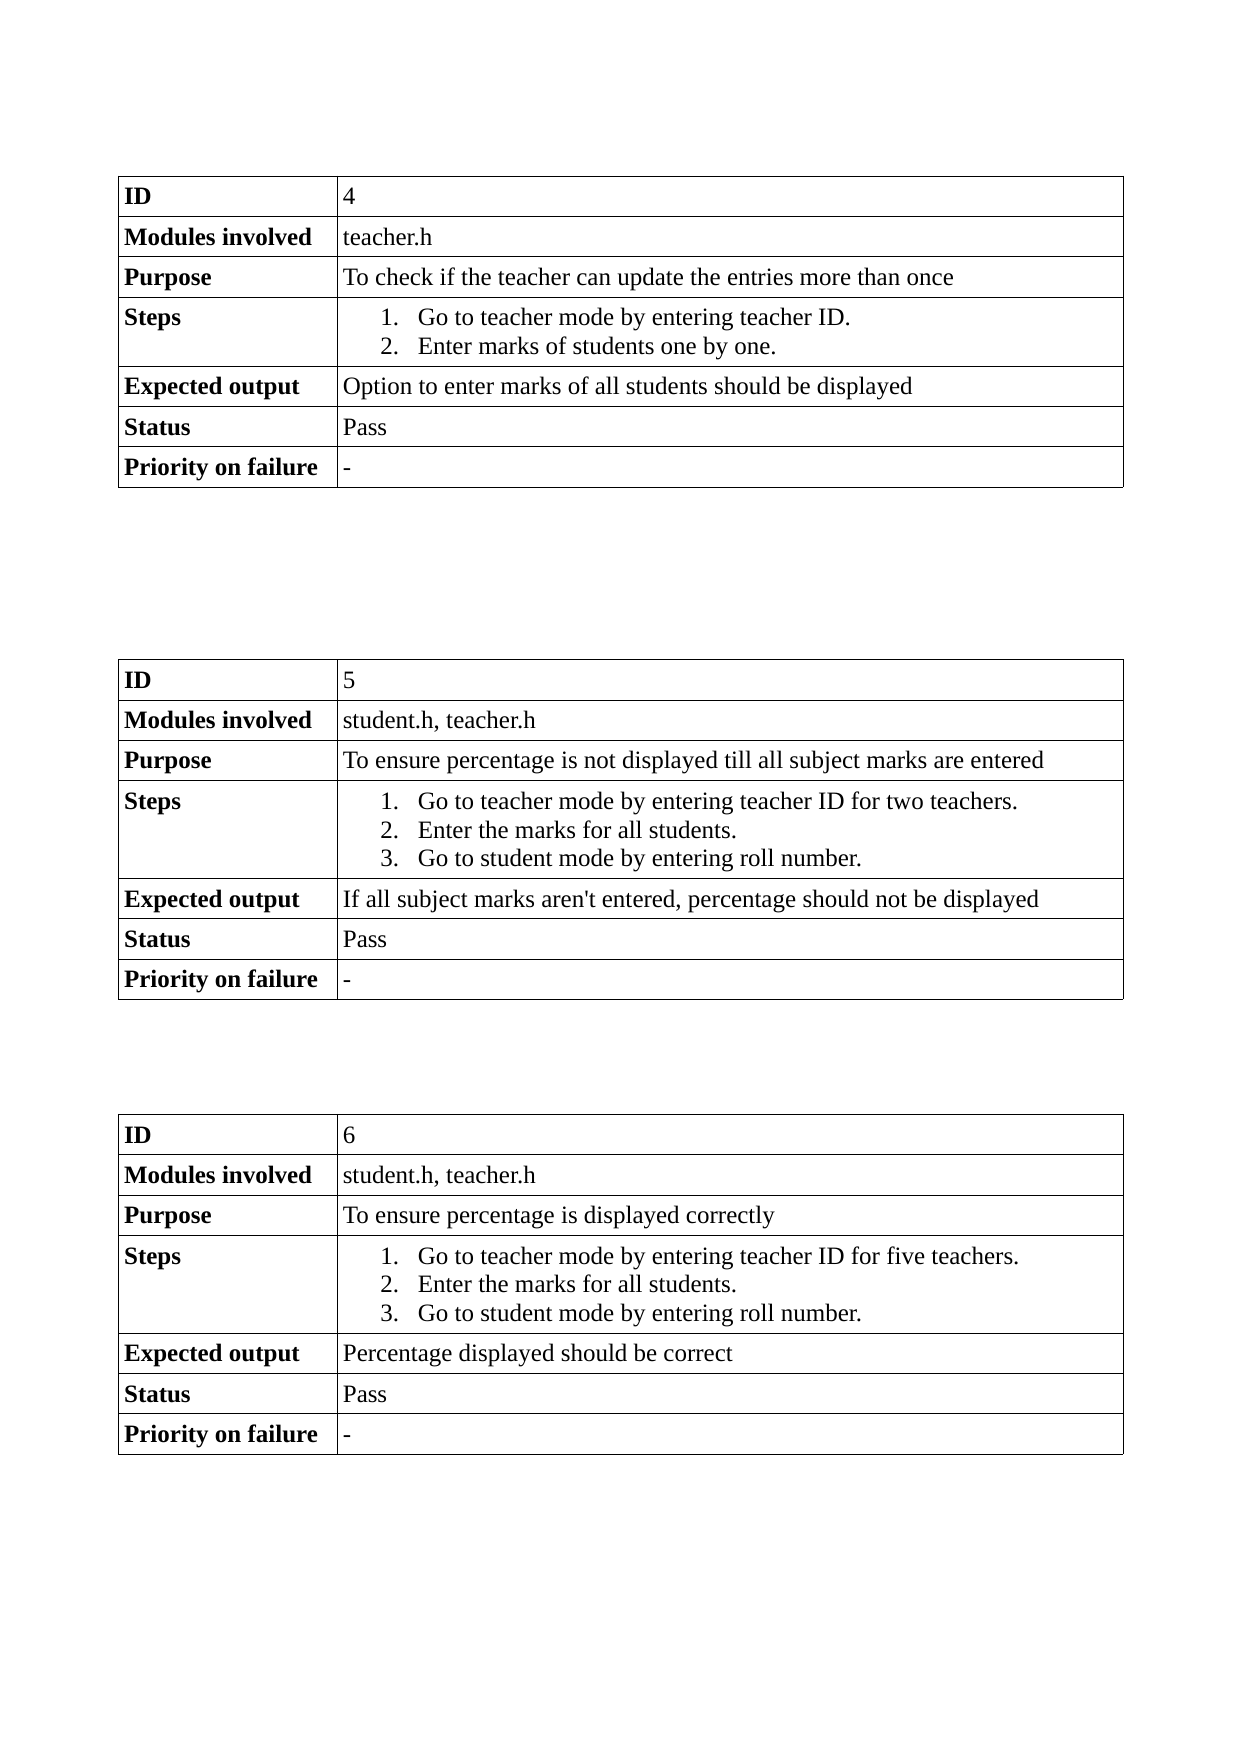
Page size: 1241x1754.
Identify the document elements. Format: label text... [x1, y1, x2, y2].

table_cell Steps [119, 1236, 337, 1333]
table_header 4 [338, 177, 1123, 216]
table_cell Go to teacher mode by entering teacher ID for two teachers. Enter the marks for all students. Go to student mode by entering roll number. [338, 781, 1123, 878]
table_cell Priority on failure [119, 960, 337, 999]
table_cell Steps [119, 781, 337, 878]
table_cell Purpose [119, 257, 337, 297]
table_cell Option to enter marks of all students should be displayed [338, 367, 1123, 406]
table_cell To ensure percentage is not displayed till all subject marks are entered [338, 741, 1123, 780]
table_cell Modules involved [119, 1155, 337, 1194]
table_header 6 [338, 1115, 1123, 1154]
table_cell Pass [338, 1374, 1123, 1413]
table_cell student.h, teacher.h [338, 701, 1123, 740]
table_cell Status [119, 1374, 337, 1413]
table_cell To check if the teacher can update the entries more than once [338, 257, 1123, 297]
table_cell Priority on failure [119, 1414, 337, 1454]
table_cell Pass [338, 919, 1123, 958]
table_cell - [338, 960, 1123, 999]
table_cell Go to teacher mode by entering teacher ID for five teachers. Enter the marks for all students. Go to student mode by entering roll number. [338, 1236, 1123, 1333]
table_cell teacher.h [338, 217, 1123, 256]
table_header ID [119, 1115, 337, 1154]
table_cell Expected output [119, 879, 337, 918]
table_cell student.h, teacher.h [338, 1155, 1123, 1194]
table_header 5 [338, 660, 1123, 699]
table_cell Steps [119, 298, 337, 366]
table_cell Status [119, 919, 337, 958]
table_cell Priority on failure [119, 447, 337, 487]
table_cell Purpose [119, 1196, 337, 1235]
table_header ID [119, 660, 337, 699]
table_cell Percentage displayed should be correct [338, 1334, 1123, 1373]
table_cell Go to teacher mode by entering teacher ID. Enter marks of students one by one. [338, 298, 1123, 366]
table_cell To ensure percentage is displayed correctly [338, 1196, 1123, 1235]
table_cell Expected output [119, 367, 337, 406]
table_cell Modules involved [119, 217, 337, 256]
table_cell Modules involved [119, 701, 337, 740]
table_cell - [338, 447, 1123, 487]
table_cell Purpose [119, 741, 337, 780]
table_cell Pass [338, 407, 1123, 446]
table_cell If all subject marks aren't entered, percentage should not be displayed [338, 879, 1123, 918]
table_cell - [338, 1414, 1123, 1454]
table_cell Expected output [119, 1334, 337, 1373]
table_cell Status [119, 407, 337, 446]
table_header ID [119, 177, 337, 216]
